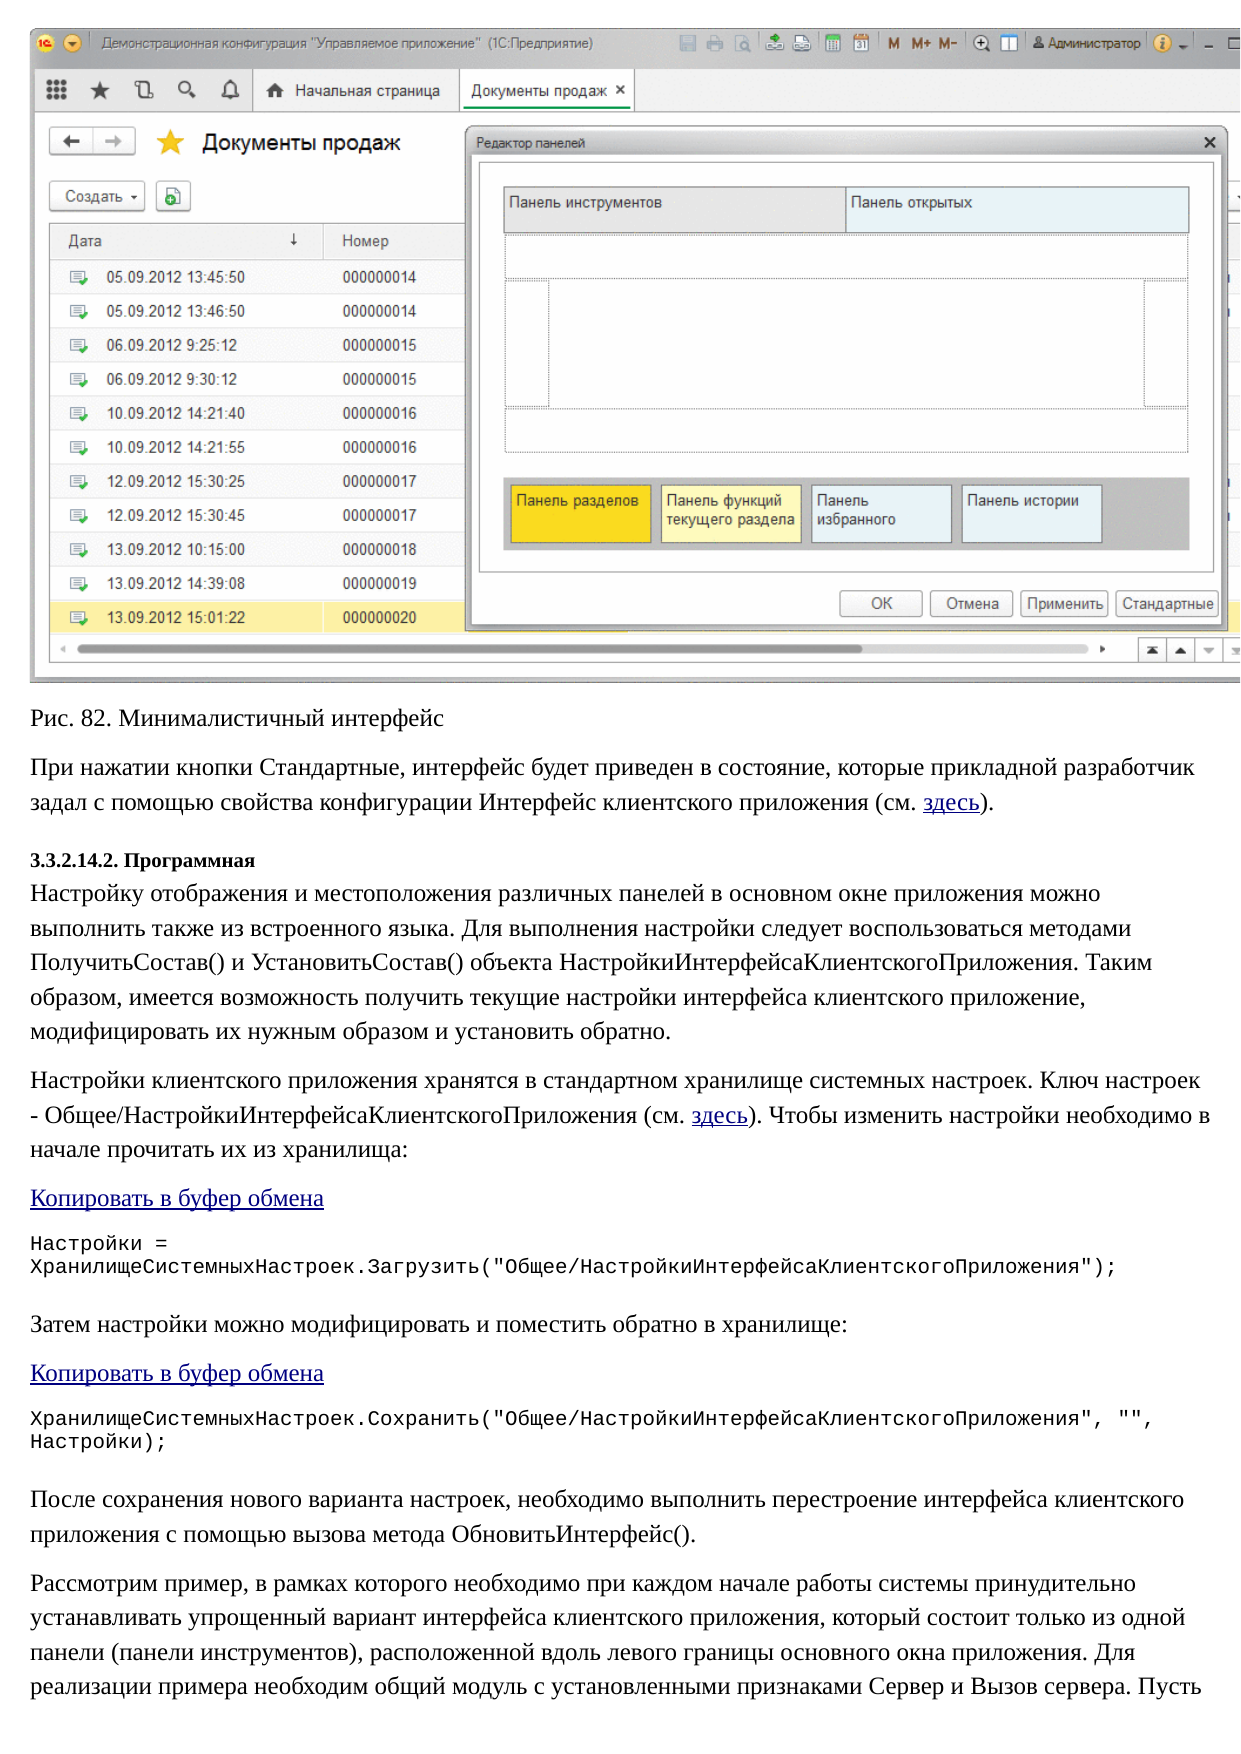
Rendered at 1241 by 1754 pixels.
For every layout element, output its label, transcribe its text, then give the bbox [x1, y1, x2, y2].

text После сохранения нового варианта настроек, необходимо выполнить перестроение интерфейса клиентского приложения с помощью вызова метода ОбновитьИнтерфейс(). [30, 1484, 1211, 1547]
text Рис. 82. Минималистичный интерфейс [30, 703, 1211, 732]
text Рассмотрим пример, в рамках которого необходимо при каждом начале работы системы принудительно устанавливать упрощенный вариант интерфейса клиентского приложения, который состоит только из одной панели (панели инструментов), расположенной вдоль левого границы основного окна приложения. Для реализации примера необходим общий модуль с установленными признаками Сервер и Вызов сервера. Пусть [30, 1568, 1211, 1700]
text Настройки = ХранилищеСистемныхНастроек.Загрузить("Общее/НастройкиИнтерфейсаКлиентскогоПриложения"); [30, 1233, 1211, 1280]
text Затем настройки можно модифицировать и поместить обратно в хранилище: [30, 1309, 1211, 1338]
text Настройки клиентского приложения хранятся в стандартном хранилище системных настроек. Ключ настроек ‑ Общее/НастройкиИнтерфейсаКлиентскогоПриложения (см. здесь). Чтобы изменить настройки необходимо в начале прочитать их из хранилища: [30, 1066, 1211, 1163]
picture [29, 28, 1241, 683]
text Настройку отображения и местоположения различных панелей в основном окне приложения можно выполнить также из встроенного языка. Для выполнения настройки следует воспользоваться методами ПолучитьСостав() и УстановитьСостав() объекта НастройкиИнтерфейсаКлиентскогоПриложения. Таким образом, имеется возможность получить текущие настройки интерфейса клиентского приложение, модифицировать их нужным образом и установить обратно. [30, 878, 1211, 1045]
subtitle 3.3.2.14.2. Программная [30, 848, 1211, 872]
text ХранилищеСистемныхНастроек.Сохранить("Общее/НастройкиИнтерфейсаКлиентскогоПриложения", "", Настройки); [30, 1407, 1211, 1455]
text Копировать в буфер обмена [30, 1358, 1211, 1387]
text Копировать в буфер обмена [30, 1183, 1211, 1212]
text При нажатии кнопки Стандартные, интерфейс будет приведен в состояние, которые прикладной разработчик задал с помощью свойства конфигурации Интерфейс клиентского приложения (см. здесь). [30, 752, 1211, 815]
